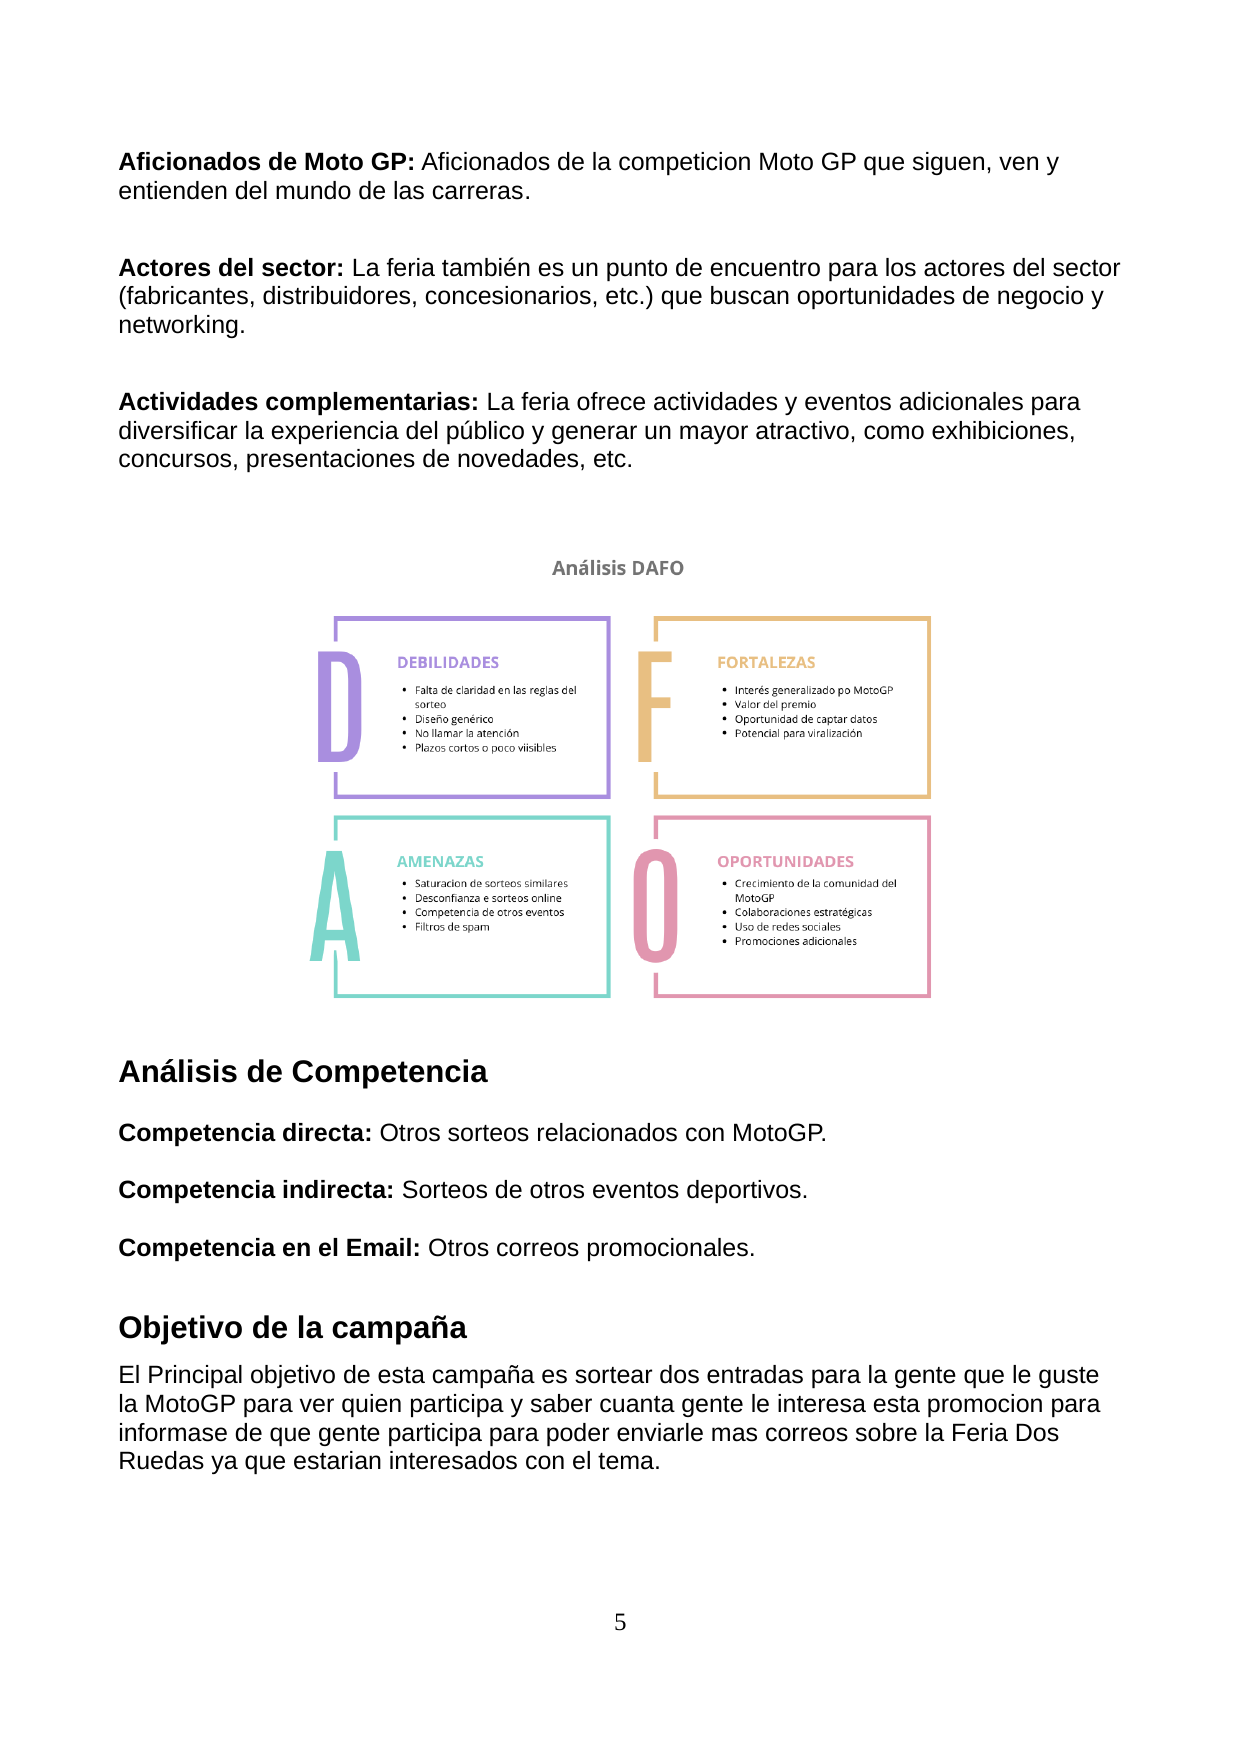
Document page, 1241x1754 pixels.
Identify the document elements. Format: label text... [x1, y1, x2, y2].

picture [250, 501, 986, 1053]
text Actores del sector: La feria también es un punto de encuentro para los actores del sector (fabricantes, distribuidores, concesionarios, etc.) que buscan oportunidades de negocio y networking. [118, 252, 1122, 339]
text Competencia indirecta: Sorteos de otros eventos deportivos. [118, 1175, 1122, 1204]
text Competencia en el Email: Otros correos promocionales. [118, 1233, 1122, 1261]
text Actividades complementarias: La feria ofrece actividades y eventos adicionales para diversificar la experiencia del público y generar un mayor atractivo, como exhibiciones, concursos, presentaciones de novedades, etc. [118, 387, 1122, 473]
text Objetivo de la campaña [118, 1309, 1122, 1346]
text Competencia directa: Otros sorteos relacionados con MotoGP. [118, 1118, 1122, 1146]
text Análisis de Competencia [118, 473, 1122, 1089]
text El Principal objetivo de esta campaña es sortear dos entradas para la gente que le guste la MotoGP para ver quien participa y saber cuanta gente le interesa esta promocion para informase de que gente participa para poder enviarle mas correos sobre la Feria Dos Ruedas ya que estarian interesados con el tema. [118, 1360, 1122, 1475]
text Aficionados de Moto GP: Aficionados de la competicion Moto GP que siguen, ven y entienden del mundo de las carreras. [118, 147, 1122, 204]
